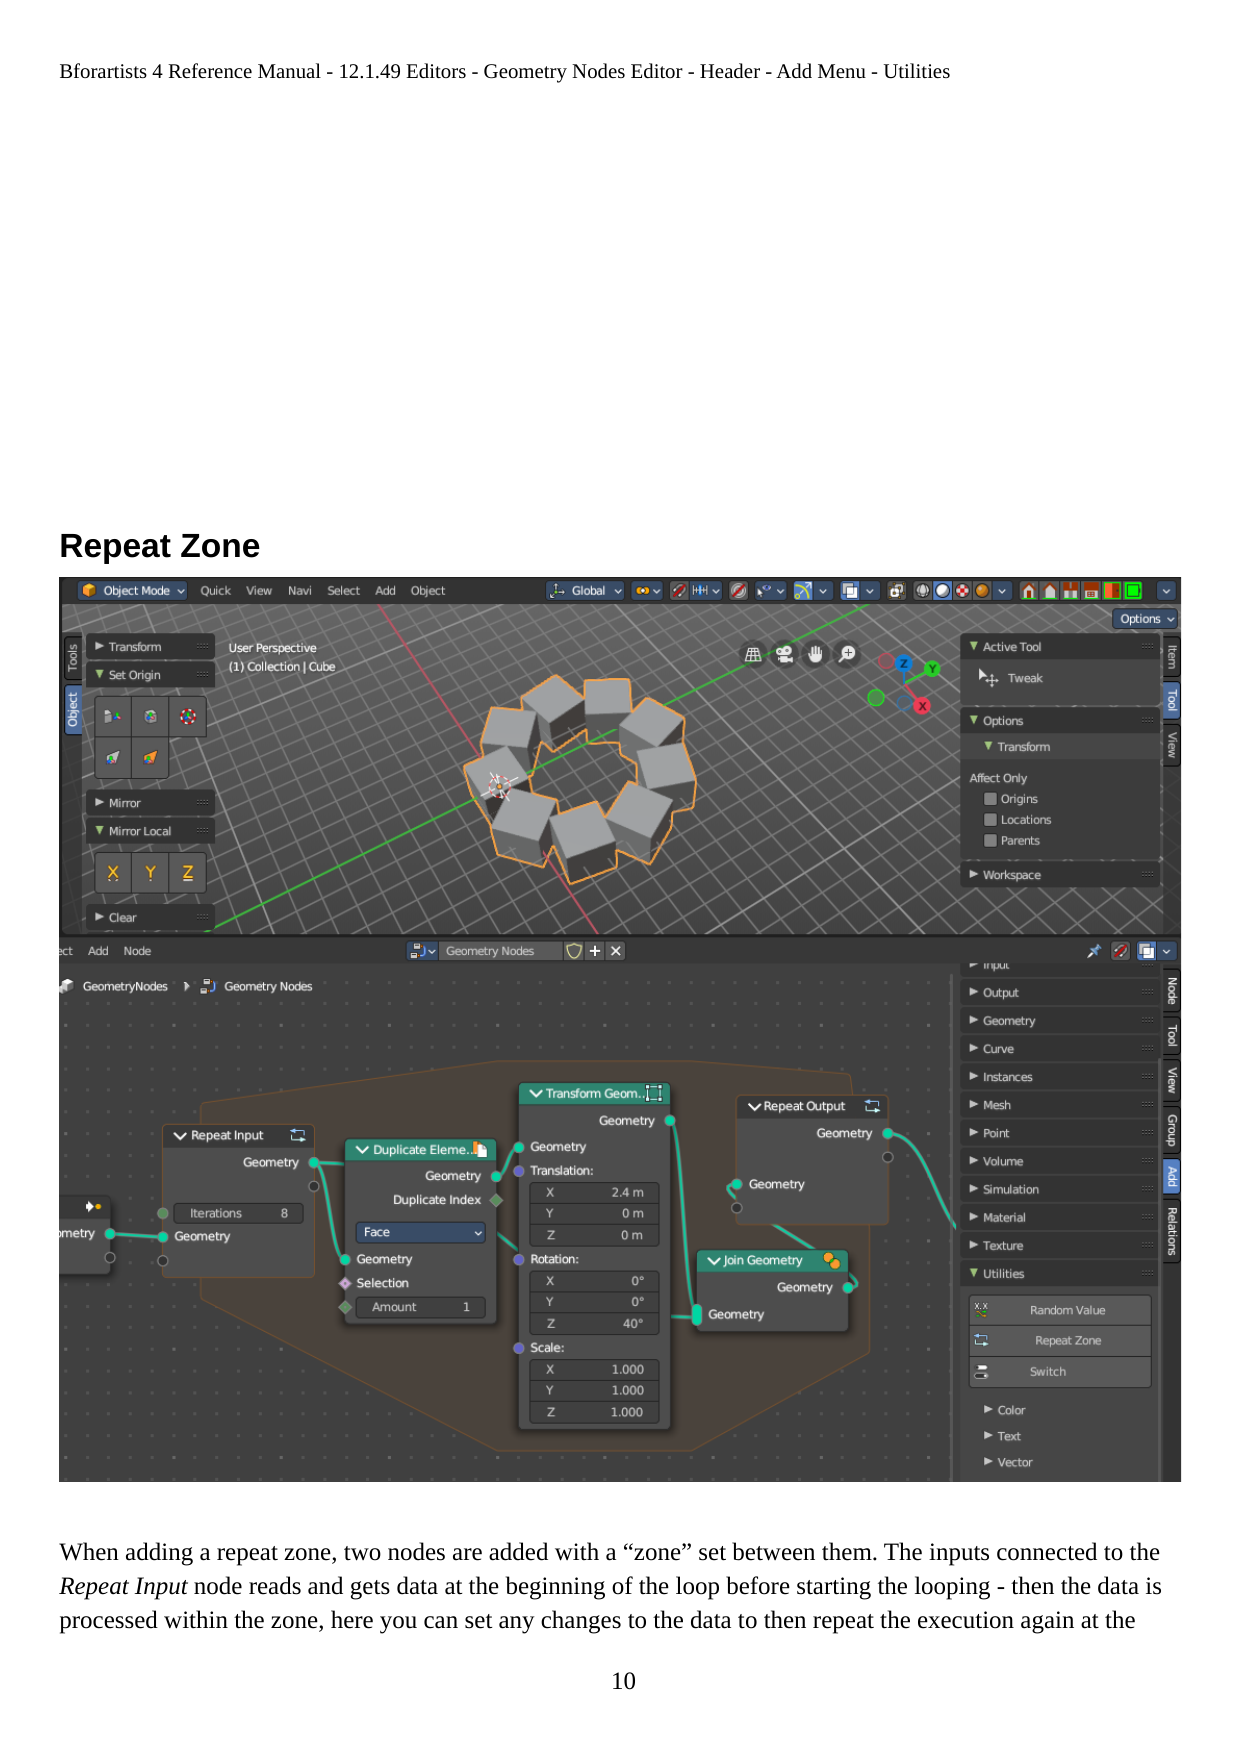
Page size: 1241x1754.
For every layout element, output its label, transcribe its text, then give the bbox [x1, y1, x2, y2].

picture [59, 577, 1182, 1482]
subtitle Repeat Zone [59, 526, 1181, 564]
text When adding a repeat zone, two nodes are added with a “zone” set between them. The inputs connected to the Repeat Input node reads and gets data at the beginning of the loop before starting the looping - then the data is processed within the zone, here you can set any changes to the data to then repeat the execution again at the [59, 1537, 1181, 1634]
